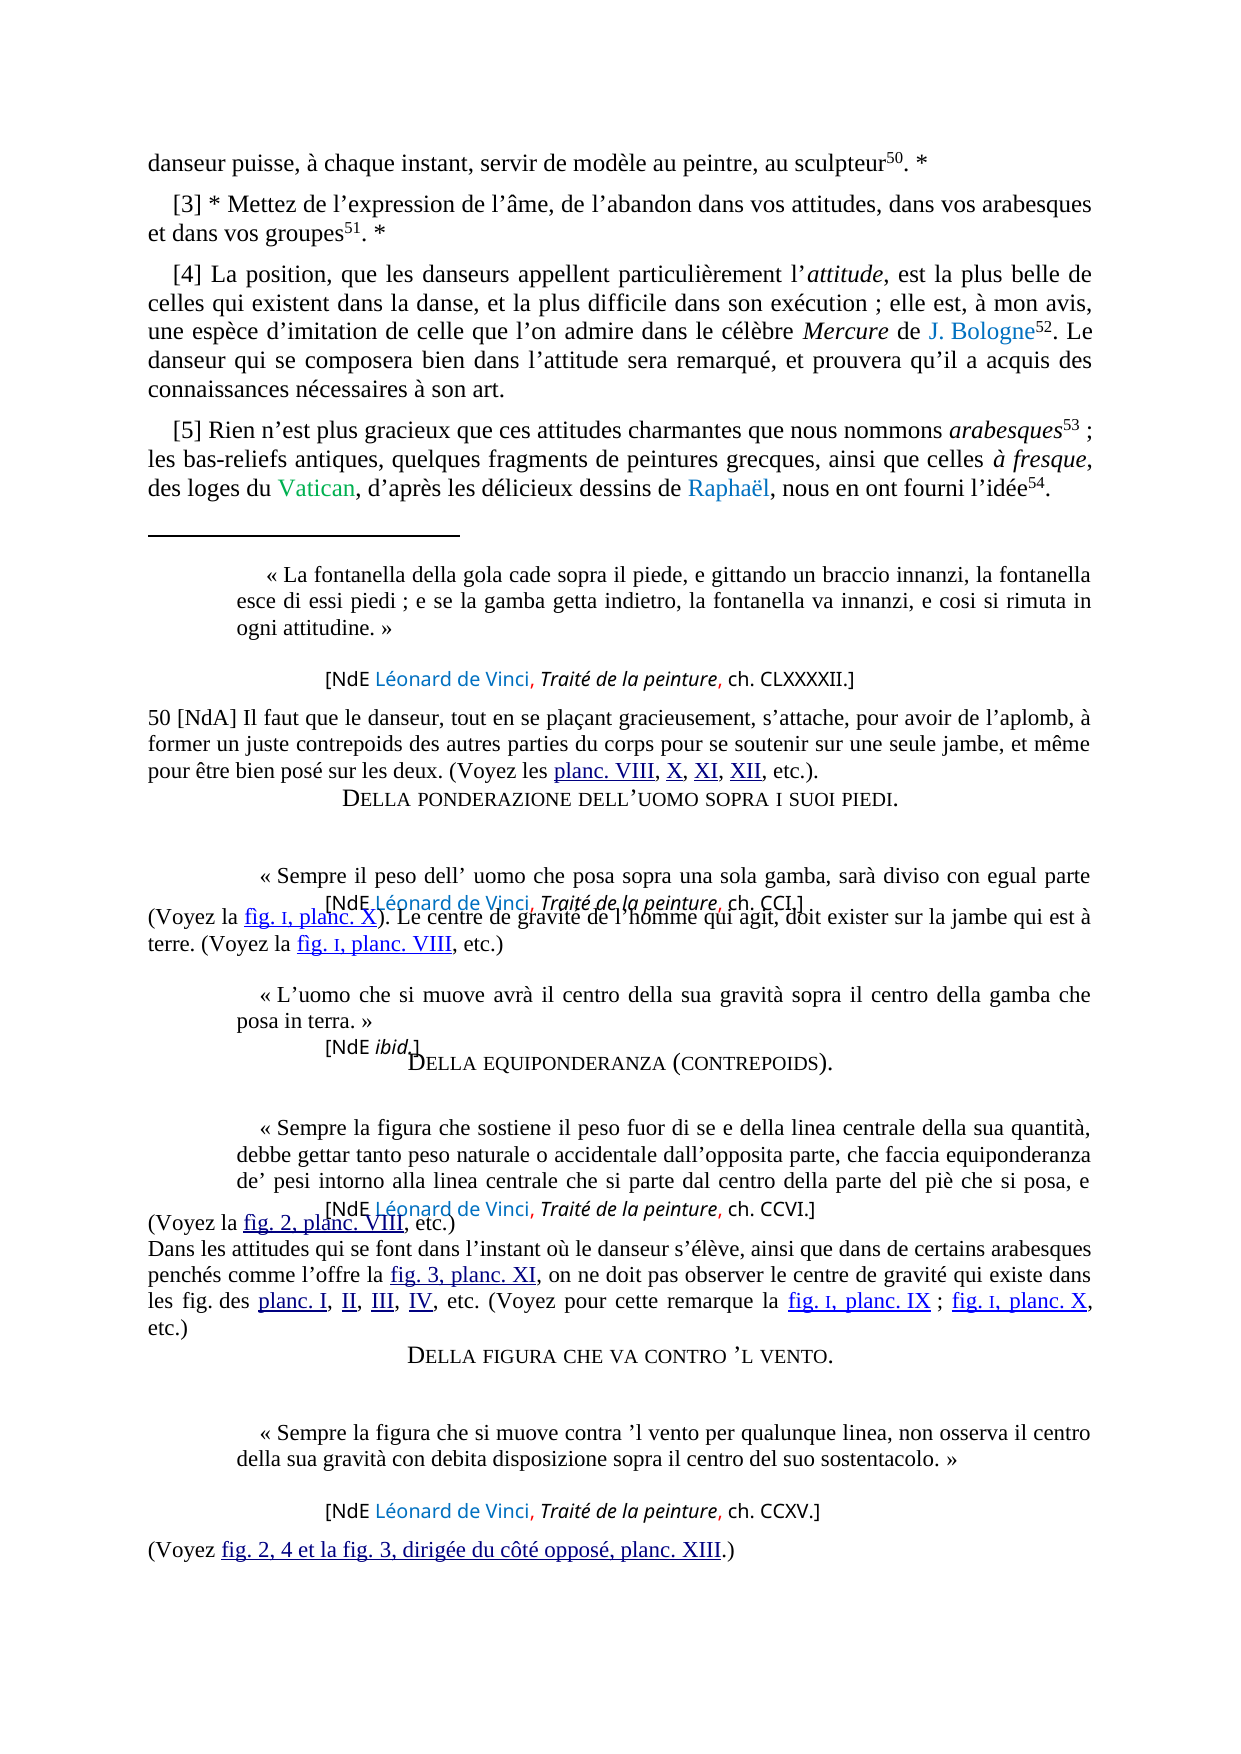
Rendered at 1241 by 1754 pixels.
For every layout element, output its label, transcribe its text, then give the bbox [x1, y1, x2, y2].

text « L’uomo che si muove avrà il centro della sua gravità sopra il centro della gamba che posa in terra. » [236, 981, 1093, 1034]
text Della figura che va contro ’l vento. [148, 1340, 1093, 1369]
text Della ponderazione dell’uomo sopra i suoi piedi. [148, 783, 1093, 812]
text « Sempre il peso dell’ uomo che posa sopra una sola gamba, sarà diviso con egual parte opposita sopra il centro della gravità che sostiene. » [236, 862, 1093, 903]
text (Voyez fig. 2, 4 et la fig. 3, dirigée du côté opposé, planc. XIII.) [148, 1536, 1093, 1562]
text « Sempre la figura che sostiene il peso fuor di se e della linea centrale della sua quantità, debbe gettar tanto peso naturale o accidentale dall’opposita parte, che faccia equiponderanza de’ pesi intorno alla linea centrale che si parte dal centro della parte del piè che si posa, e passa per tutta la soma del peso sopra essa parte de’ piedi in terra posata. » [236, 1114, 1093, 1208]
text Della equiponderanza (contrepoids). [148, 1036, 1093, 1064]
text [NdE Léonard de Vinci, Traité de la peinture, ch. CCVI.] [325, 1195, 1093, 1208]
text [5] Rien n’est plus gracieux que ces attitudes charmantes que nous nommons arabesques ; les bas-reliefs antiques, quelques fragments de peintures grecques, ainsi que celles à fresque, des loges du Vatican, d’après les délicieux dessins de Raphaël, nous en ont fourni l’idée. [148, 415, 1093, 501]
text Dans les attitudes qui se font dans l’instant où le danseur s’élève, ainsi que dans de certains arabesques penchés comme l’offre la fig. 3, planc. XI, on ne doit pas observer le centre de gravité qui existe dans les fig. des planc. I, II, III, IV, etc. (Voyez pour cette remarque la fig. i, planc. IX ; fig. i, planc. X, etc.) [148, 1235, 1093, 1340]
text « La fontanella della gola cade sopra il piede, e gittando un braccio innanzi, la fontanella esce di essi piedi ; e se la gamba getta indietro, la fontanella va innanzi, e cosi si rimuta in ogni attitudine. » [236, 561, 1093, 640]
text [NdE Léonard de Vinci, Traité de la peinture, ch. CCI.] [325, 889, 1093, 903]
text [3] * Mettez de l’expression de l’âme, de l’abandon dans vos attitudes, dans vos arabesques et dans vos groupes. * [148, 189, 1093, 246]
text [NdE Léonard de Vinci, Traité de la peinture, ch. CLXXXXII.] [325, 665, 1093, 692]
text [NdE Léonard de Vinci, Traité de la peinture, ch. CCXV.] [325, 1497, 1093, 1524]
text (Voyez la fìg. i, planc. X). Le centre de gravité de l’homme qui agit, doit exister sur la jambe qui est à terre. (Voyez la fìg. i, planc. VIII, etc.) [148, 903, 1093, 956]
text « Sempre la figura che si muove contra ’l vento per qualunque linea, non osserva il centro della sua gravità con debita disposizione sopra il centro del suo sostentacolo. » [236, 1419, 1093, 1472]
text danseur puisse, à chaque instant, servir de modèle au peintre, au sculpteur. * [148, 148, 1093, 176]
text [4] La position, que les danseurs appellent particulièrement l’attitude, est la plus belle de celles qui existent dans la danse, et la plus difficile dans son exécution ; elle est, à mon avis, une espèce d’imitation de celle que l’on admire dans le célèbre Mercure de J. Bologne. Le danseur qui se composera bien dans l’attitude sera remarqué, et prouvera qu’il a acquis des connaissances nécessaires à son art. [148, 259, 1093, 403]
text (Voyez la fìg. 2, planc. VIII, etc.) [148, 1208, 1093, 1235]
text [NdA] Il faut que le danseur, tout en se plaçant gracieusement, s’attache, pour avoir de l’aplomb, à former un juste contrepoids des autres parties du corps pour se soutenir sur une seule jambe, et même pour être bien posé sur les deux. (Voyez les planc. VIII, X, XI, XII, etc.). [148, 704, 1093, 783]
